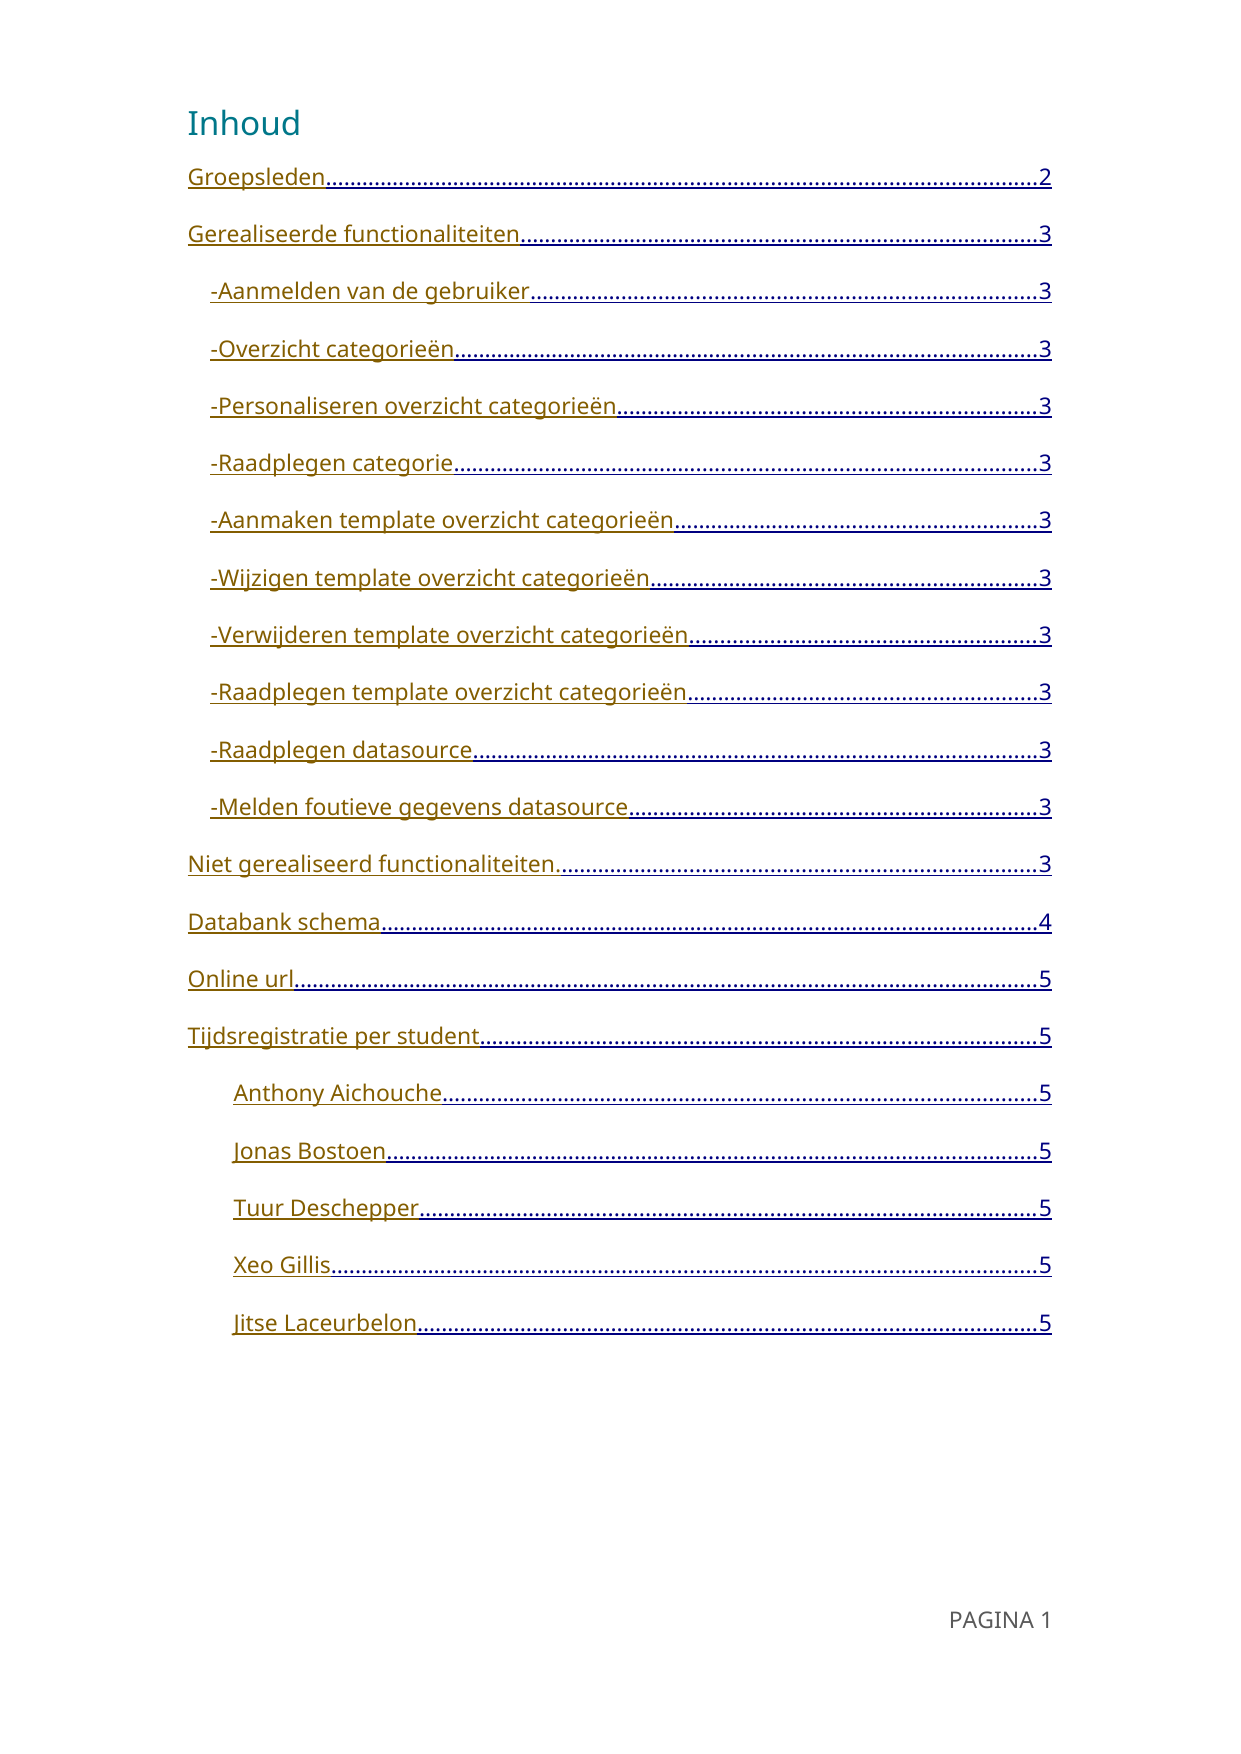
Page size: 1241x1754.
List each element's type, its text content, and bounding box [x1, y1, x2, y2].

text - Personaliseren overzicht categorieën 3 [210, 390, 1053, 421]
text - Overzicht categorieën 3 [210, 332, 1053, 364]
text Anthony Aichouche 5 [233, 1077, 1053, 1108]
text Niet gerealiseerd functionaliteiten. 3 [187, 848, 1053, 879]
text Xeo Gillis 5 [233, 1249, 1053, 1280]
text Tijdsregistratie per student 5 [187, 1020, 1053, 1051]
text - Verwijderen template overzicht categorieën 3 [210, 619, 1053, 650]
text Tuur Deschepper 5 [233, 1192, 1053, 1223]
text - Raadplegen categorie 3 [210, 447, 1053, 478]
text - Raadplegen template overzicht categorieën 3 [210, 676, 1053, 707]
text Groepsleden 2 [187, 161, 1053, 192]
text Databank schema 4 [187, 905, 1053, 937]
text Gerealiseerde functionaliteiten 3 [187, 218, 1053, 249]
text Inhoud [187, 100, 1053, 145]
text Jitse Laceurbelon 5 [233, 1306, 1053, 1338]
text - Aanmaken template overzicht categorieën 3 [210, 504, 1053, 536]
text Jonas Bostoen 5 [233, 1134, 1053, 1166]
text Online url 5 [187, 963, 1053, 994]
text - Raadplegen datasource 3 [210, 733, 1053, 765]
text - Melden foutieve gegevens datasource 3 [210, 791, 1053, 822]
text - Wijzigen template overzicht categorieën 3 [210, 562, 1053, 593]
text - Aanmelden van de gebruiker 3 [210, 275, 1053, 306]
